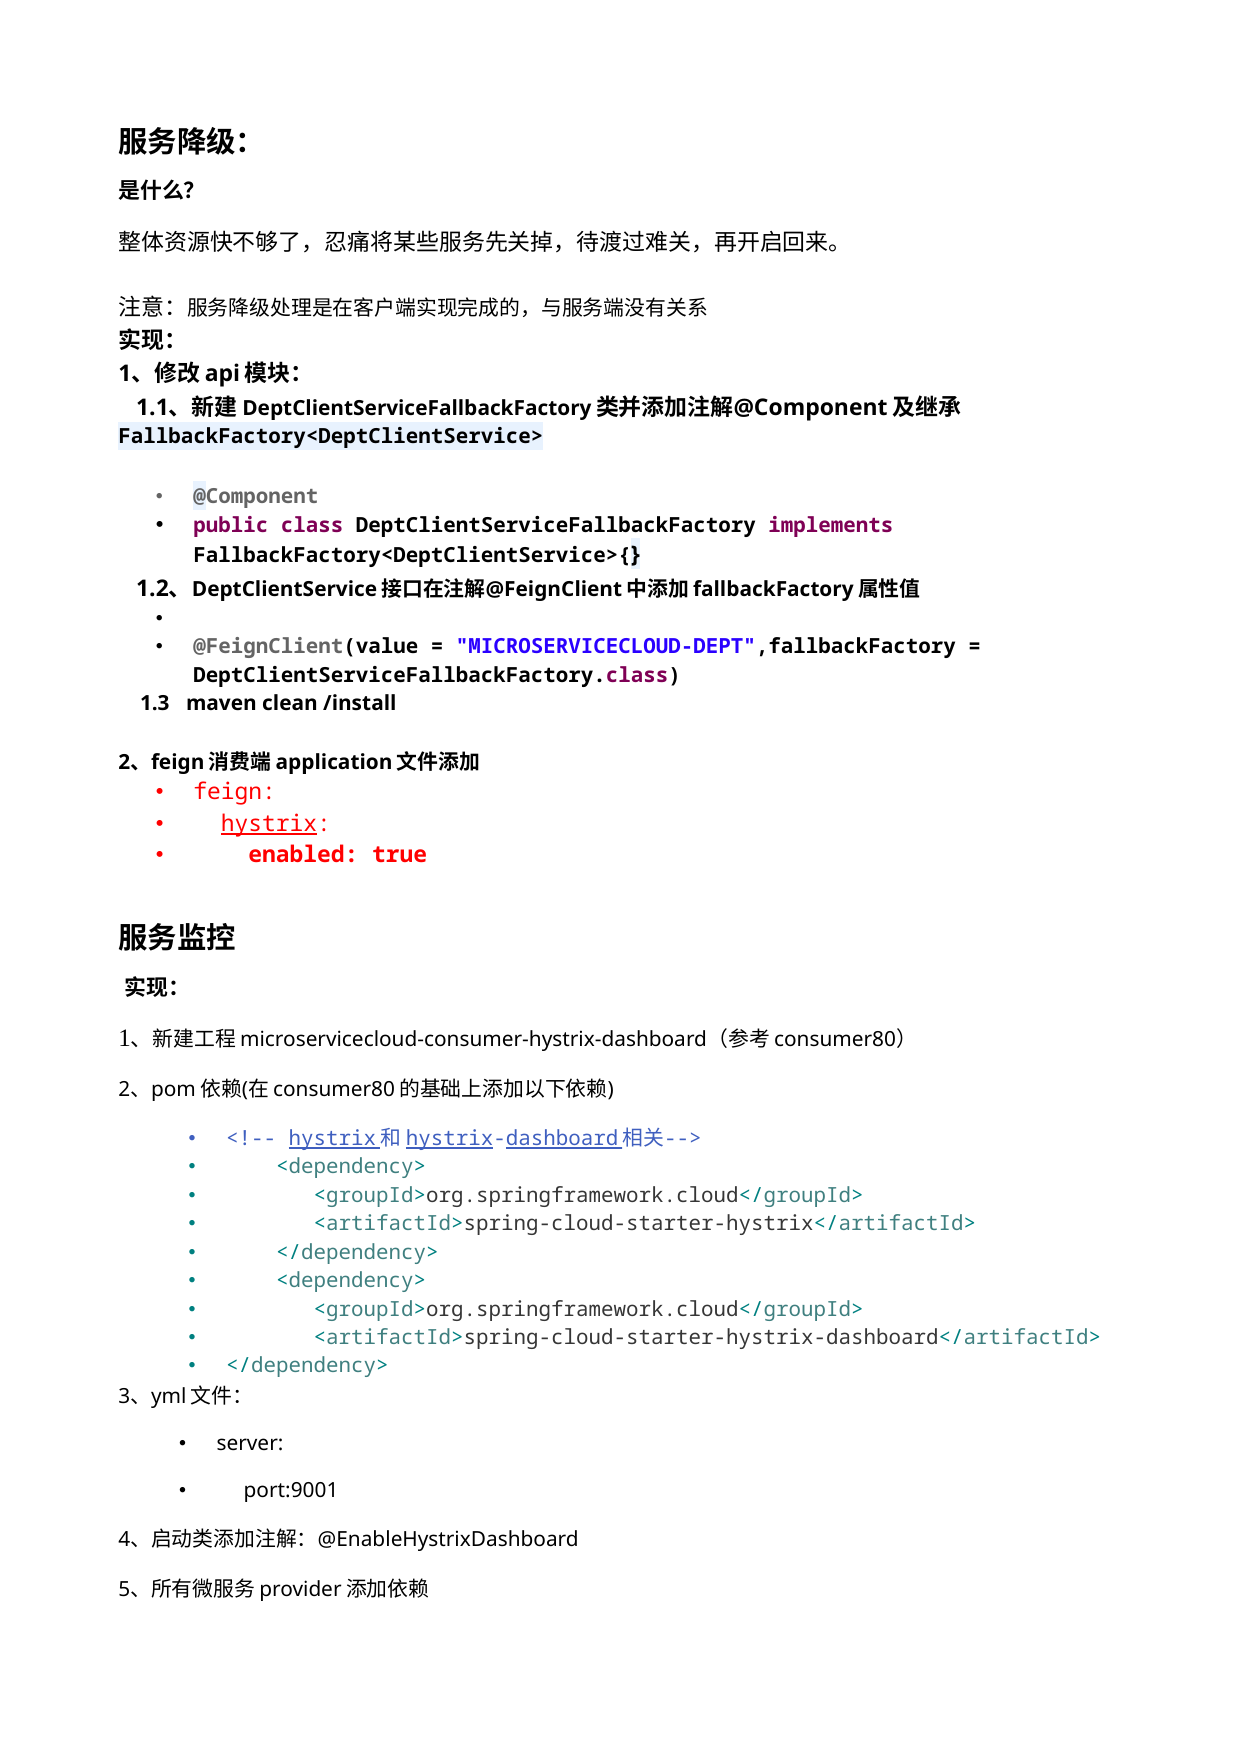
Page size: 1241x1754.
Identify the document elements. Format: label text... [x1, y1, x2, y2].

list @Component [156, 481, 1122, 510]
text 2、feign消费端application文件添加 [118, 745, 1122, 775]
text 1.1、新建DeptClientServiceFallbackFactory类并添加注解@Component及继承FallbackFactory<DeptClientService> [118, 388, 1122, 450]
list port:9001 [179, 1476, 1122, 1504]
list feign: [156, 775, 1122, 807]
text 注意：服务降级处理是在客户端实现完成的，与服务端没有关系 [118, 288, 1122, 322]
text 1.3 maven clean /install [118, 688, 1122, 717]
list public class DeptClientServiceFallbackFactory implements FallbackFactory<DeptClientService>{} [156, 510, 1122, 569]
list <!-- hystrix和 hystrix-dashboard相关--> [188, 1121, 1122, 1151]
list <artifactId>spring-cloud-starter-hystrix</artifactId> [188, 1208, 1122, 1237]
list <dependency> [188, 1265, 1122, 1294]
text 1、修改api模块： [118, 355, 1122, 388]
list @FeignClient(value = "MICROSERVICECLOUD-DEPT",fallbackFactory = DeptClientServiceFallbackFactory.class) [156, 631, 1122, 688]
text 4、启动类添加注解：@EnableHystrixDashboard [118, 1523, 1122, 1553]
list <dependency> [188, 1151, 1122, 1180]
list <groupId>org.springframework.cloud</groupId> [188, 1294, 1122, 1322]
text 1、新建工程microservicecloud-consumer-hystrix-dashboard（参考consumer80） [118, 1021, 1122, 1052]
text 5、所有微服务provider添加依赖 [118, 1572, 1122, 1602]
text 3、yml文件： [118, 1379, 1122, 1409]
list hystrix: [156, 807, 1122, 838]
list server: [179, 1428, 1122, 1457]
text 整体资源快不够了，忍痛将某些服务先关掉，待渡过难关，再开启回来。 [118, 224, 1122, 257]
subtitle 服务降级： [118, 118, 1122, 161]
list </dependency> [188, 1237, 1122, 1265]
text 实现： [118, 970, 1122, 1002]
text 1.2、DeptClientService接口在注解@FeignClient中添加fallbackFactory属性值 [118, 569, 1122, 603]
text 2、pom依赖(在consumer80的基础上添加以下依赖) [118, 1072, 1122, 1102]
list </dependency> [188, 1351, 1122, 1379]
text 是什么？ [118, 173, 1122, 205]
list <groupId>org.springframework.cloud</groupId> [188, 1180, 1122, 1208]
subtitle 服务监控 [118, 915, 1122, 957]
text 实现： [118, 322, 1122, 355]
list <artifactId>spring-cloud-starter-hystrix-dashboard</artifactId> [188, 1322, 1122, 1351]
list enabled: true [156, 838, 1122, 869]
